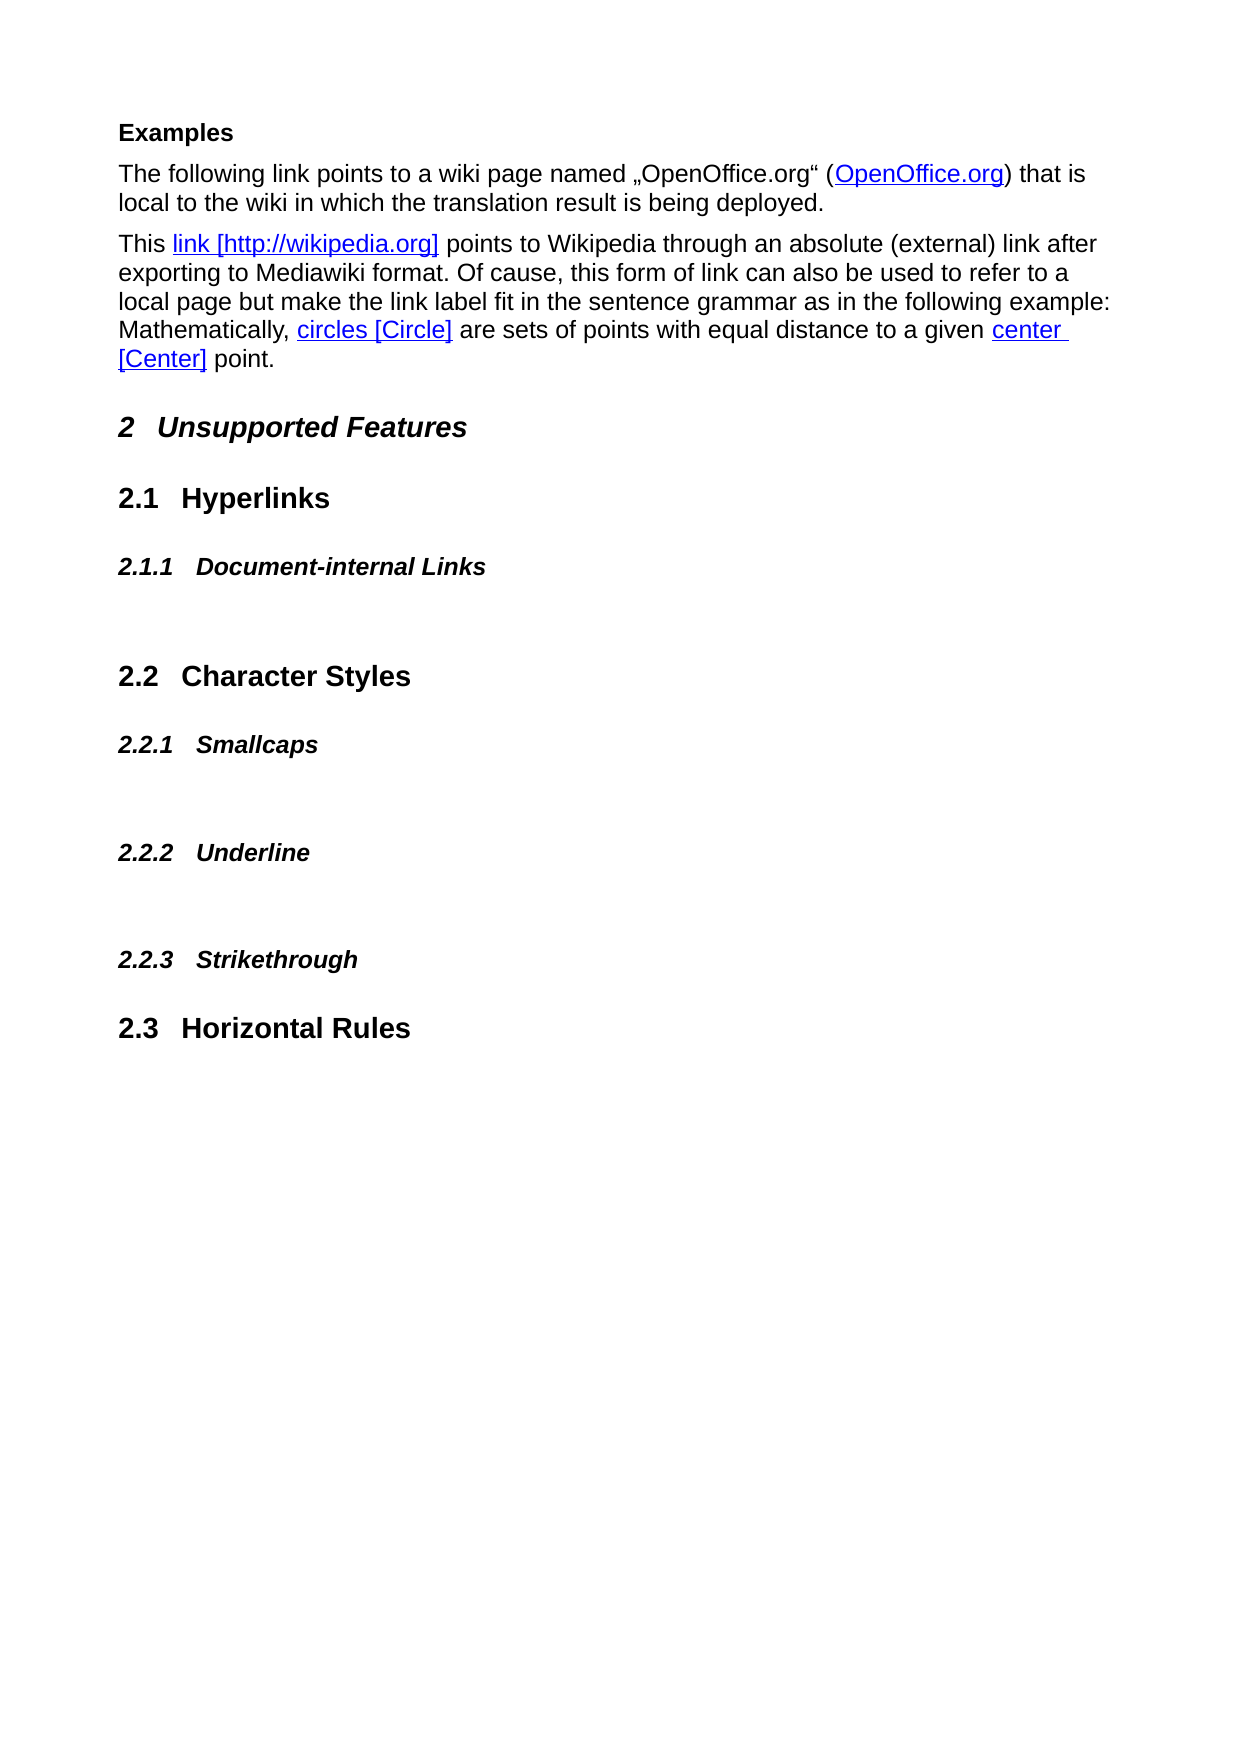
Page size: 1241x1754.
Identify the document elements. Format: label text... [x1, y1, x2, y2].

text This link [http://wikipedia.org] points to Wikipedia through an absolute (external) link after exporting to Mediawiki format. Of cause, this form of link can also be used to refer to a local page but make the link label fit in the sentence grammar as in the following example: Mathematically, circles [Circle] are sets of points with equal distance to a given center [Center] point. [118, 229, 1122, 373]
subtitle Unsupported Features [118, 410, 1122, 444]
subtitle Smallcaps [118, 731, 1122, 759]
subtitle Underline [118, 838, 1122, 866]
subtitle Character Styles [118, 659, 1122, 693]
subtitle Examples [118, 118, 1122, 147]
subtitle Document-internal Links [118, 552, 1122, 581]
subtitle Horizontal Rules [118, 1011, 1122, 1044]
subtitle Strikethrough [118, 945, 1122, 973]
text The following link points to a wiki page named „OpenOffice.org“ (OpenOffice.org) that is local to the wiki in which the translation result is being deployed. [118, 159, 1122, 217]
subtitle Hyperlinks [118, 481, 1122, 515]
